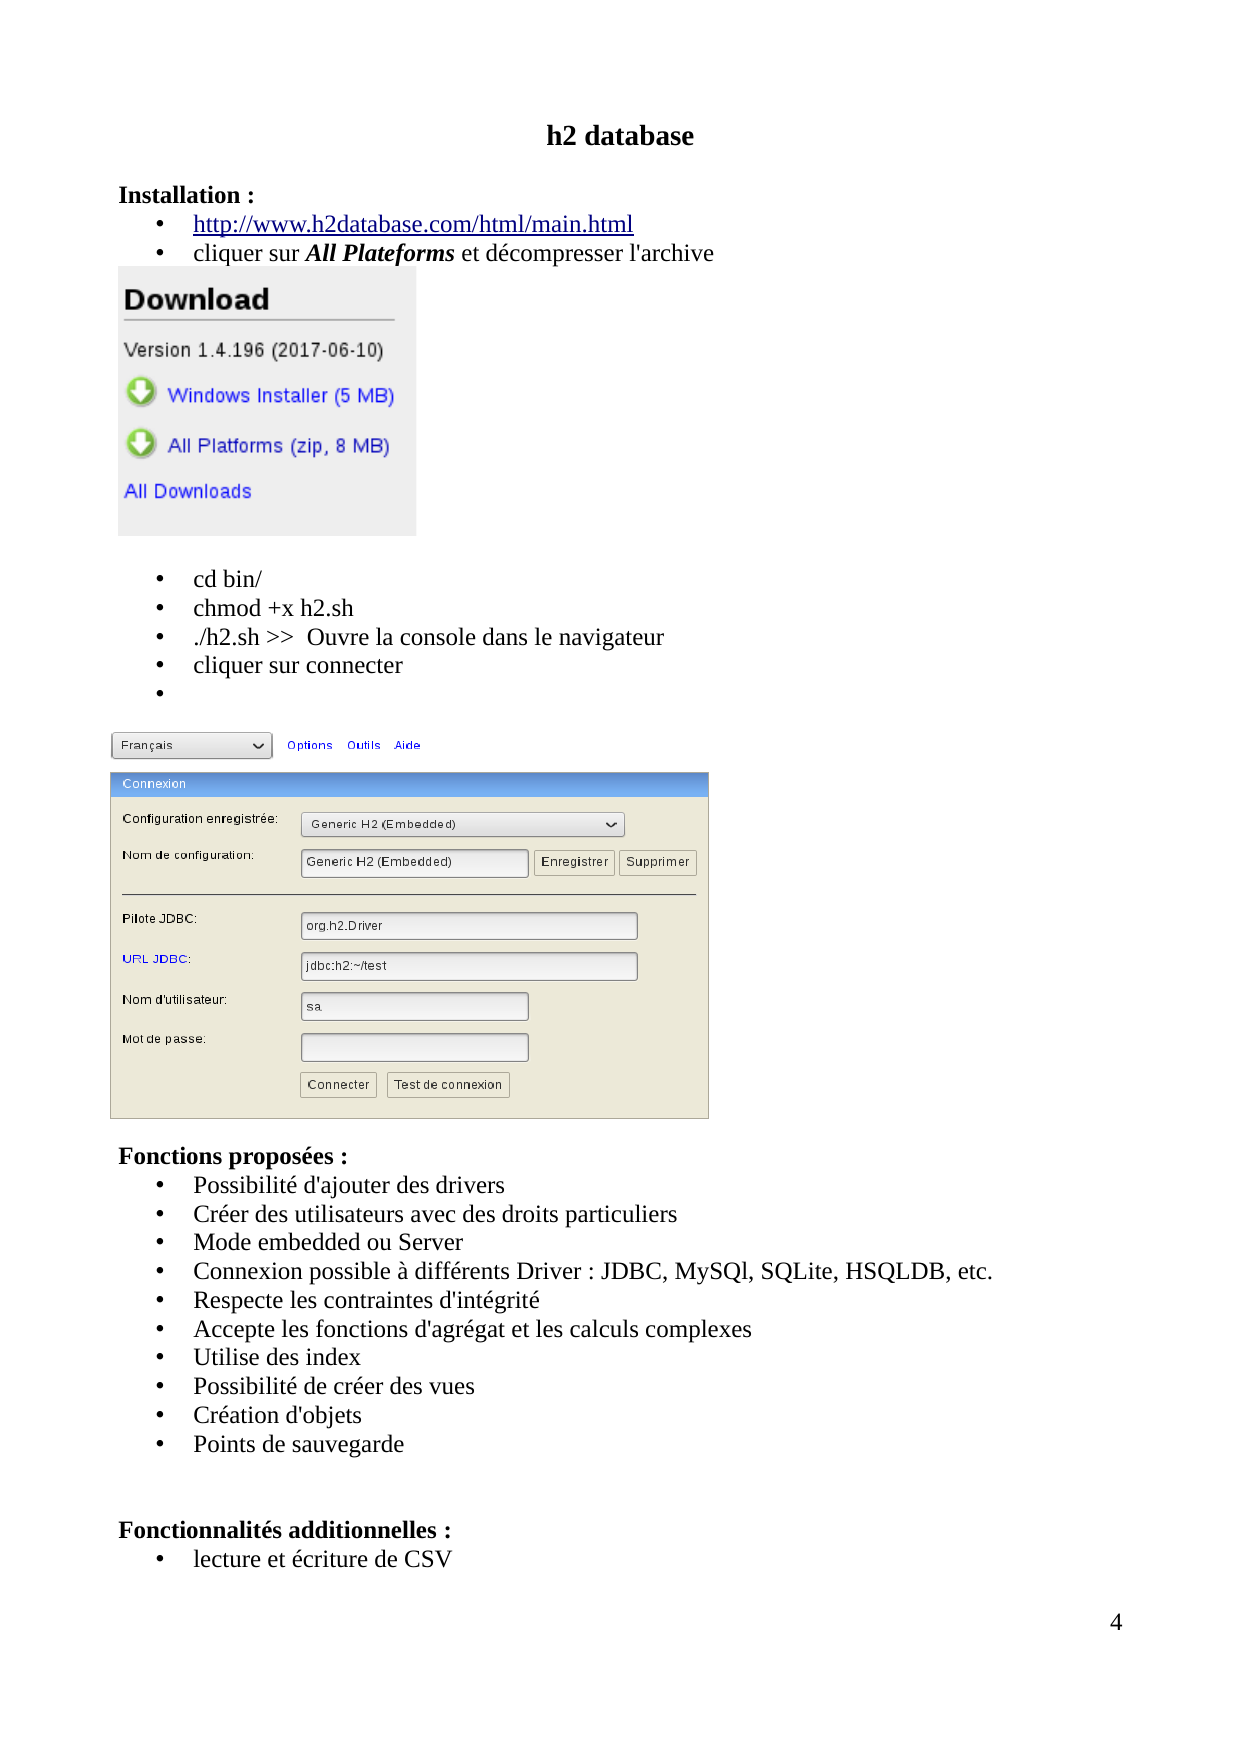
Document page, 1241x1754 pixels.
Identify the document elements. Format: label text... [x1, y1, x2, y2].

list cd bin/ [156, 564, 1122, 593]
list cliquer sur connecter [156, 650, 1122, 679]
list Possibilité de créer des vues [156, 1371, 1122, 1400]
list lecture et écriture de CSV [156, 1544, 1122, 1572]
list cliquer sur All Plateforms et décompresser l'archive [156, 238, 1122, 267]
list ./h2.sh >> Ouvre la console dans le navigateur [156, 622, 1122, 650]
list Création d'objets [156, 1400, 1122, 1429]
picture [101, 722, 740, 1142]
text h2 database [118, 118, 1122, 152]
list Points de sauvegarde [156, 1429, 1122, 1457]
picture [118, 266, 417, 536]
list Accepte les fonctions d'agrégat et les calculs complexes [156, 1314, 1122, 1342]
text Fonctionnalités additionnelles : [118, 1515, 1122, 1544]
list chmod +x h2.sh [156, 593, 1122, 622]
list Connexion possible à différents Driver : JDBC, MySQl, SQLite, HSQLDB, etc. [156, 1256, 1122, 1285]
list Respecte les contraintes d'intégrité [156, 1285, 1122, 1314]
list http://www.h2database.com/html/main.html [156, 209, 1122, 238]
list Possibilité d'ajouter des drivers [156, 1170, 1122, 1199]
text Installation : [118, 180, 1122, 209]
list Utilise des index [156, 1342, 1122, 1371]
list Mode embedded ou Server [156, 1227, 1122, 1256]
text Fonctions proposées : [118, 708, 1122, 1170]
list Créer des utilisateurs avec des droits particuliers [156, 1199, 1122, 1227]
